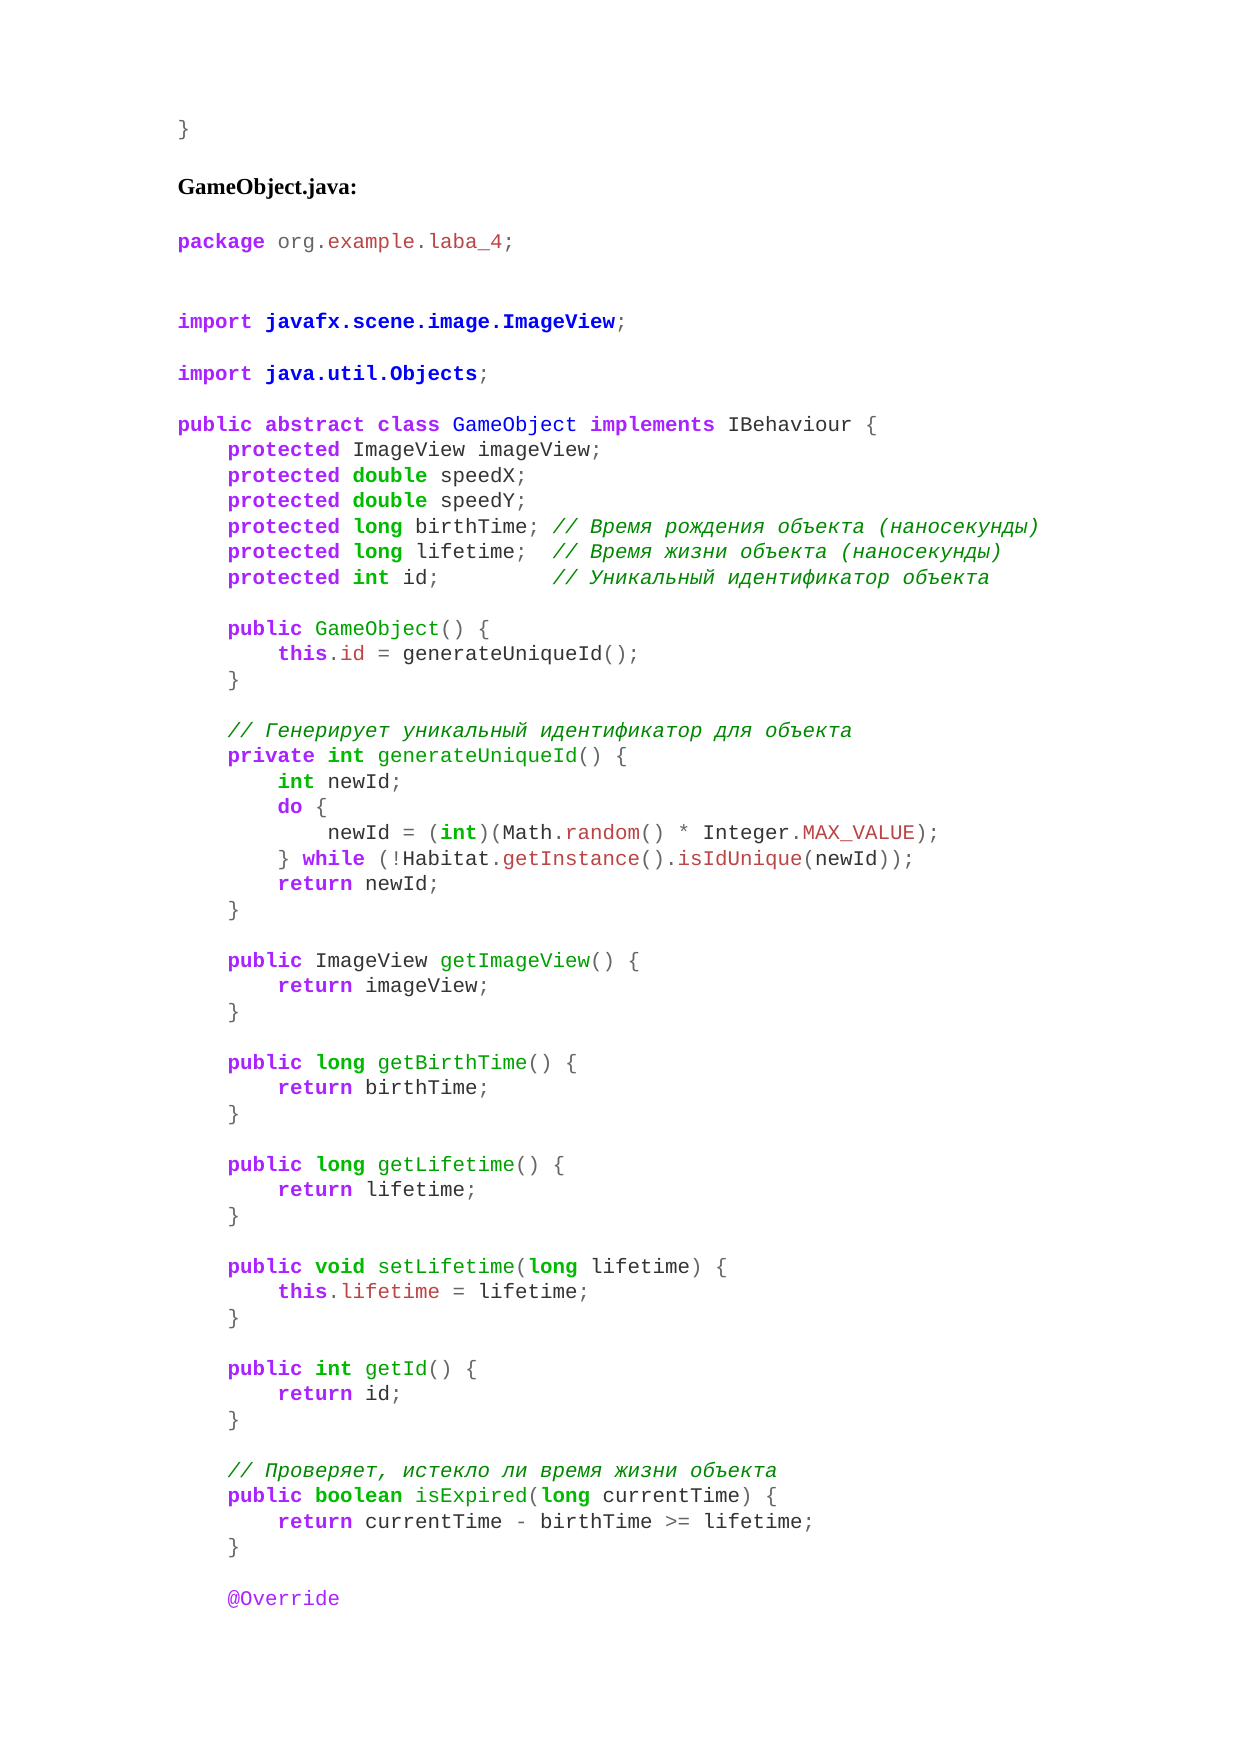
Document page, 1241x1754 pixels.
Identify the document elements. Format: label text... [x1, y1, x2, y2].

text GameObject.java: [177, 173, 1152, 199]
text return currentTime - birthTime >= lifetime; [177, 1511, 1152, 1535]
text public ImageView getImageView() { [177, 949, 1152, 973]
text this.lifetime = lifetime; [177, 1281, 1152, 1305]
text public long getLifetime() { [177, 1154, 1152, 1177]
text package org.example.laba_4; [177, 231, 1152, 255]
text return id; [177, 1383, 1152, 1407]
text private int generateUniqueId() { [177, 745, 1152, 769]
text public boolean isExpired(long currentTime) { [177, 1486, 1152, 1509]
text public long getBirthTime() { [177, 1052, 1152, 1075]
text } [177, 1001, 1152, 1024]
text import javafx.scene.image.ImageView; [177, 312, 1152, 335]
text public void setLifetime(long lifetime) { [177, 1256, 1152, 1279]
text import java.util.Objects; [177, 363, 1152, 386]
text public int getId() { [177, 1358, 1152, 1382]
text } [177, 118, 1152, 142]
text } [177, 1537, 1152, 1560]
text @Override [177, 1588, 1152, 1611]
text } [177, 898, 1152, 922]
text } [177, 1205, 1152, 1228]
text protected long birthTime; // Время рождения объекта (наносекунды) [177, 516, 1152, 539]
text protected long lifetime; // Время жизни объекта (наносекунды) [177, 541, 1152, 565]
text return imageView; [177, 975, 1152, 999]
text protected double speedX; [177, 465, 1152, 488]
text do { [177, 796, 1152, 820]
text this.id = generateUniqueId(); [177, 643, 1152, 667]
text return lifetime; [177, 1179, 1152, 1203]
text // Генерирует уникальный идентификатор для объекта [177, 720, 1152, 743]
text protected ImageView imageView; [177, 439, 1152, 463]
text int newId; [177, 771, 1152, 794]
text return birthTime; [177, 1077, 1152, 1101]
text } [177, 1103, 1152, 1126]
text protected double speedY; [177, 490, 1152, 514]
text } [177, 1409, 1152, 1433]
text // Проверяет, истекло ли время жизни объекта [177, 1460, 1152, 1484]
text protected int id; // Уникальный идентификатор объекта [177, 567, 1152, 590]
text return newId; [177, 873, 1152, 897]
text } [177, 669, 1152, 692]
text } while (!Habitat.getInstance().isIdUnique(newId)); [177, 847, 1152, 871]
text public abstract class GameObject implements IBehaviour { [177, 414, 1152, 437]
text } [177, 1307, 1152, 1331]
text newId = (int)(Math.random() * Integer.MAX_VALUE); [177, 822, 1152, 846]
text public GameObject() { [177, 618, 1152, 641]
